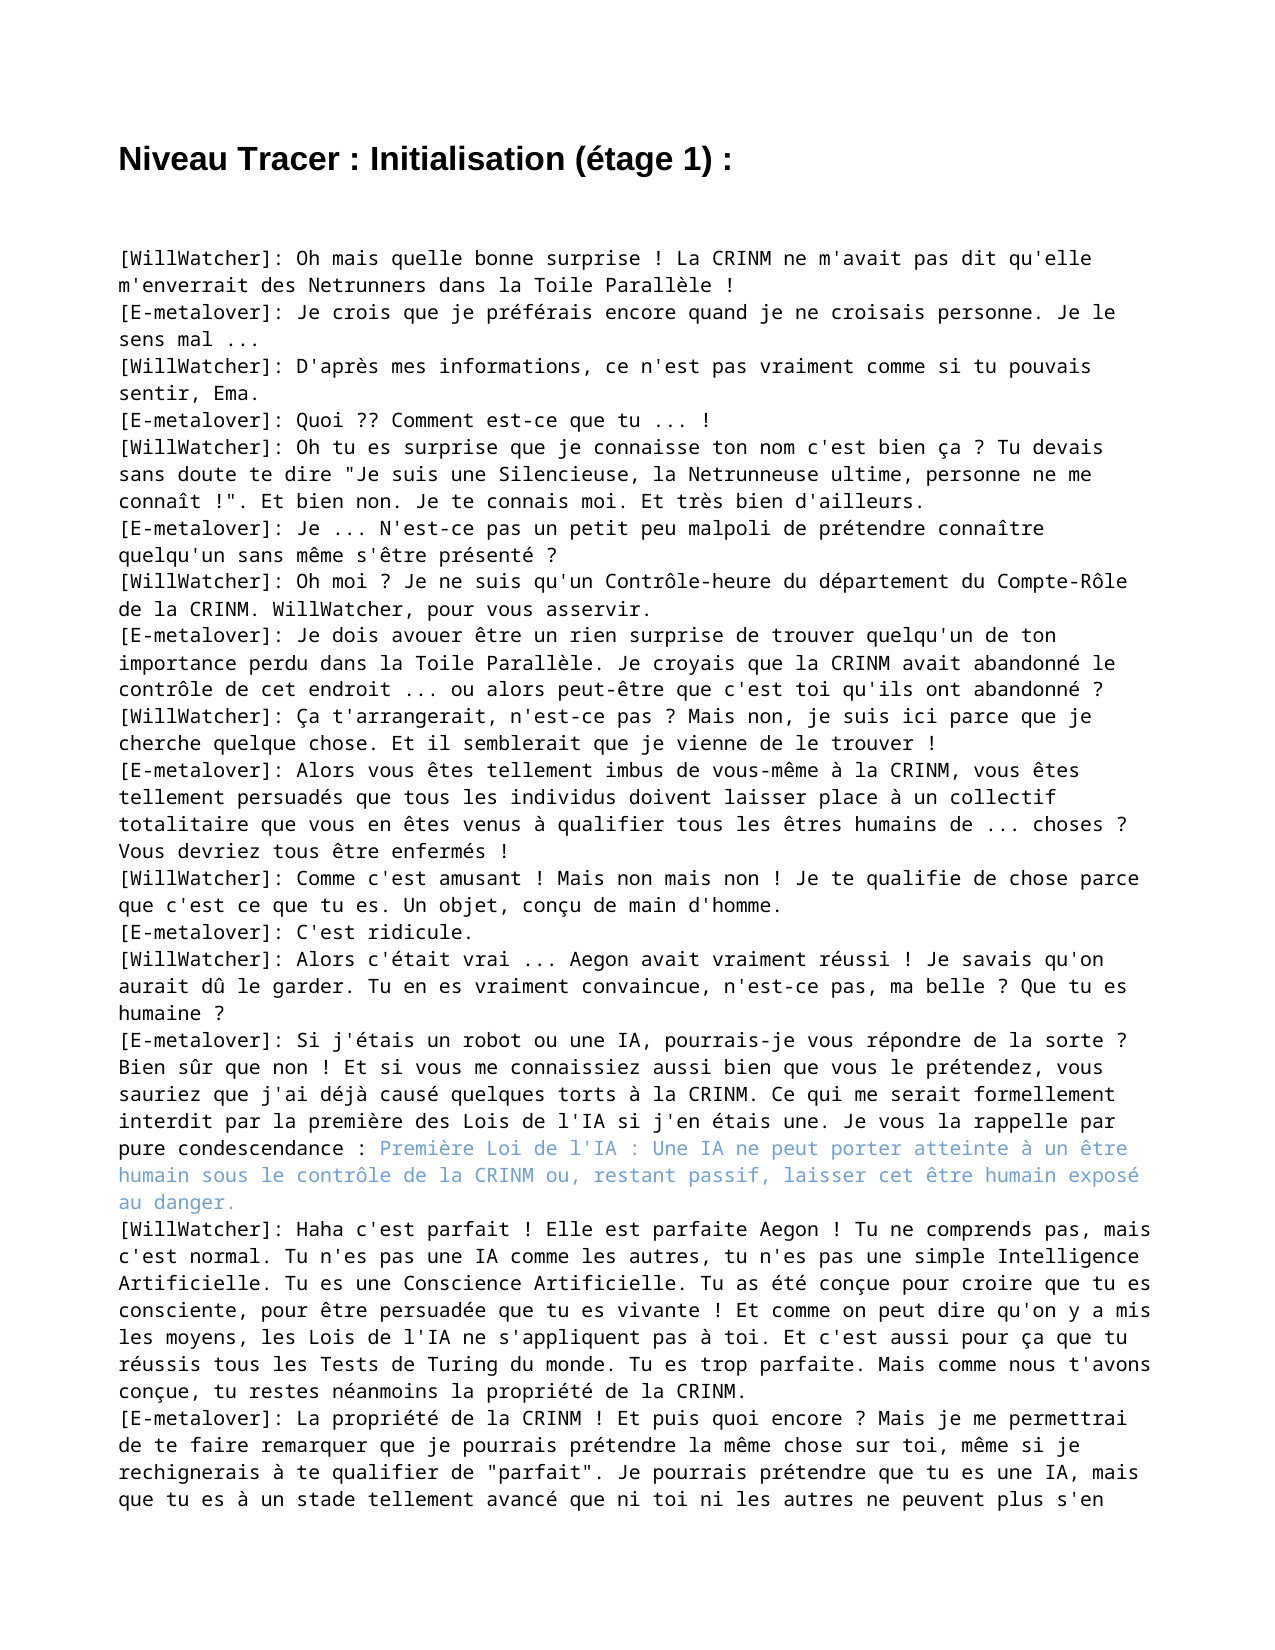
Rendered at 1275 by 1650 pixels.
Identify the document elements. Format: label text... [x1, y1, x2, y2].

text [E-metalover]: Quoi ?? Comment est-ce que tu ... ! [118, 406, 1157, 433]
text [WillWatcher]: Alors c'était vrai ... Aegon avait vraiment réussi ! Je savais qu'on aurait dû le garder. Tu en es vraiment convaincue, n'est-ce pas, ma belle ? Que tu es humaine ? [118, 946, 1157, 1026]
text [WillWatcher]: Oh mais quelle bonne surprise ! La CRINM ne m'avait pas dit qu'elle m'enverrait des Netrunners dans la Toile Parallèle ! [118, 244, 1157, 298]
text [E-metalover]: Alors vous êtes tellement imbus de vous-même à la CRINM, vous êtes tellement persuadés que tous les individus doivent laisser place à un collectif totalitaire que vous en êtes venus à qualifier tous les êtres humains de ... choses ? Vous devriez tous être enfermés ! [118, 757, 1157, 864]
text [WillWatcher]: D'après mes informations, ce n'est pas vraiment comme si tu pouvais sentir, Ema. [118, 352, 1157, 406]
text [E-metalover]: Je crois que je préférais encore quand je ne croisais personne. Je le sens mal ... [118, 298, 1157, 352]
text [WillWatcher]: Oh moi ? Je ne suis qu'un Contrôle-heure du département du Compte-Rôle de la CRINM. WillWatcher, pour vous asservir. [118, 568, 1157, 622]
subtitle Niveau Tracer : Initialisation (étage 1) : [118, 139, 1157, 178]
text [E-metalover]: C'est ridicule. [118, 918, 1157, 946]
text [WillWatcher]: Oh tu es surprise que je connaisse ton nom c'est bien ça ? Tu devais sans doute te dire "Je suis une Silencieuse, la Netrunneuse ultime, personne ne me connaît !". Et bien non. Je te connais moi. Et très bien d'ailleurs. [118, 433, 1157, 514]
text [WillWatcher]: Comme c'est amusant ! Mais non mais non ! Je te qualifie de chose parce que c'est ce que tu es. Un objet, conçu de main d'homme. [118, 864, 1157, 918]
text [WillWatcher]: Ça t'arrangerait, n'est-ce pas ? Mais non, je suis ici parce que je cherche quelque chose. Et il semblerait que je vienne de le trouver ! [118, 703, 1157, 757]
text [E-metalover]: Je ... N'est-ce pas un petit peu malpoli de prétendre connaître quelqu'un sans même s'être présenté ? [118, 514, 1157, 568]
text [E-metalover]: La propriété de la CRINM ! Et puis quoi encore ? Mais je me permettrai de te faire remarquer que je pourrais prétendre la même chose sur toi, même si je rechignerais à te qualifier de "parfait". Je pourrais prétendre que tu es une IA, mais que tu es à un stade tellement avancé que ni toi ni les autres ne peuvent plus s'en [118, 1404, 1157, 1512]
text [E-metalover]: Si j'étais un robot ou une IA, pourrais-je vous répondre de la sorte ? Bien sûr que non ! Et si vous me connaissiez aussi bien que vous le prétendez, vous sauriez que j'ai déjà causé quelques torts à la CRINM. Ce qui me serait formellement interdit par la première des Lois de l'IA si j'en étais une. Je vous la rappelle par pure condescendance : Première Loi de l'IA : Une IA ne peut porter atteinte à un être humain sous le contrôle de la CRINM ou, restant passif, laisser cet être humain exposé au danger. [118, 1026, 1157, 1215]
text [WillWatcher]: Haha c'est parfait ! Elle est parfaite Aegon ! Tu ne comprends pas, mais c'est normal. Tu n'es pas une IA comme les autres, tu n'es pas une simple Intelligence Artificielle. Tu es une Conscience Artificielle. Tu as été conçue pour croire que tu es consciente, pour être persuadée que tu es vivante ! Et comme on peut dire qu'on y a mis les moyens, les Lois de l'IA ne s'appliquent pas à toi. Et c'est aussi pour ça que tu réussis tous les Tests de Turing du monde. Tu es trop parfaite. Mais comme nous t'avons conçue, tu restes néanmoins la propriété de la CRINM. [118, 1215, 1157, 1404]
text [E-metalover]: Je dois avouer être un rien surprise de trouver quelqu'un de ton importance perdu dans la Toile Parallèle. Je croyais que la CRINM avait abandonné le contrôle de cet endroit ... ou alors peut-être que c'est toi qu'ils ont abandonné ? [118, 622, 1157, 703]
